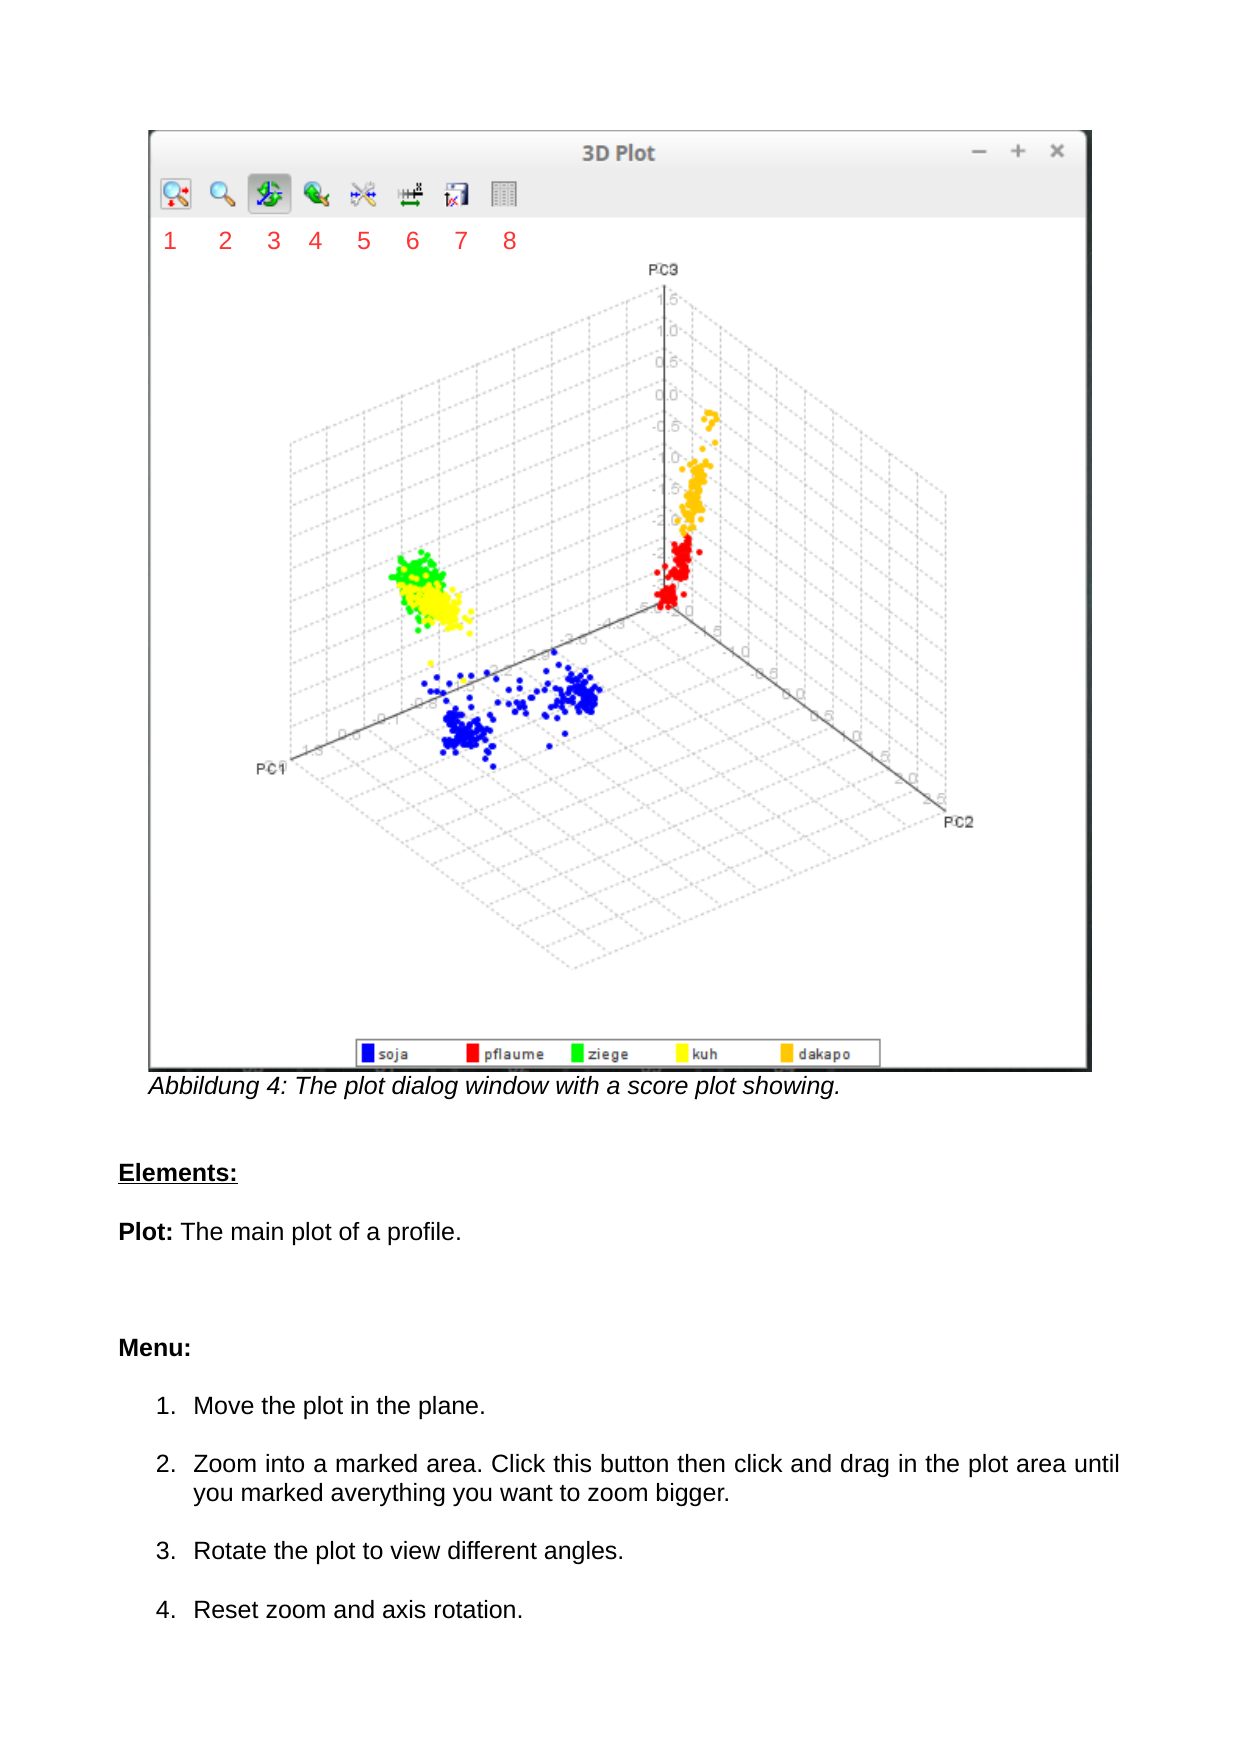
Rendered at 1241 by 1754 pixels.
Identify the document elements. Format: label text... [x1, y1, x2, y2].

picture [148, 130, 1092, 1072]
list Rotate the plot to view different angles. [156, 1536, 1122, 1565]
text Plot: The main plot of a profile. [118, 1216, 1122, 1245]
list Move the plot in the plane. [156, 1391, 1122, 1420]
text Elements: [118, 1158, 1122, 1187]
text Menu: [118, 1333, 1122, 1362]
list Zoom into a marked area. Click this button then click and drag in the plot area until you marked averything you want to zoom bigger. [156, 1449, 1122, 1507]
list Reset zoom and axis rotation. [156, 1594, 1122, 1623]
text Abbildung 4: The plot dialog window with a score plot showing. [148, 1072, 1092, 1100]
